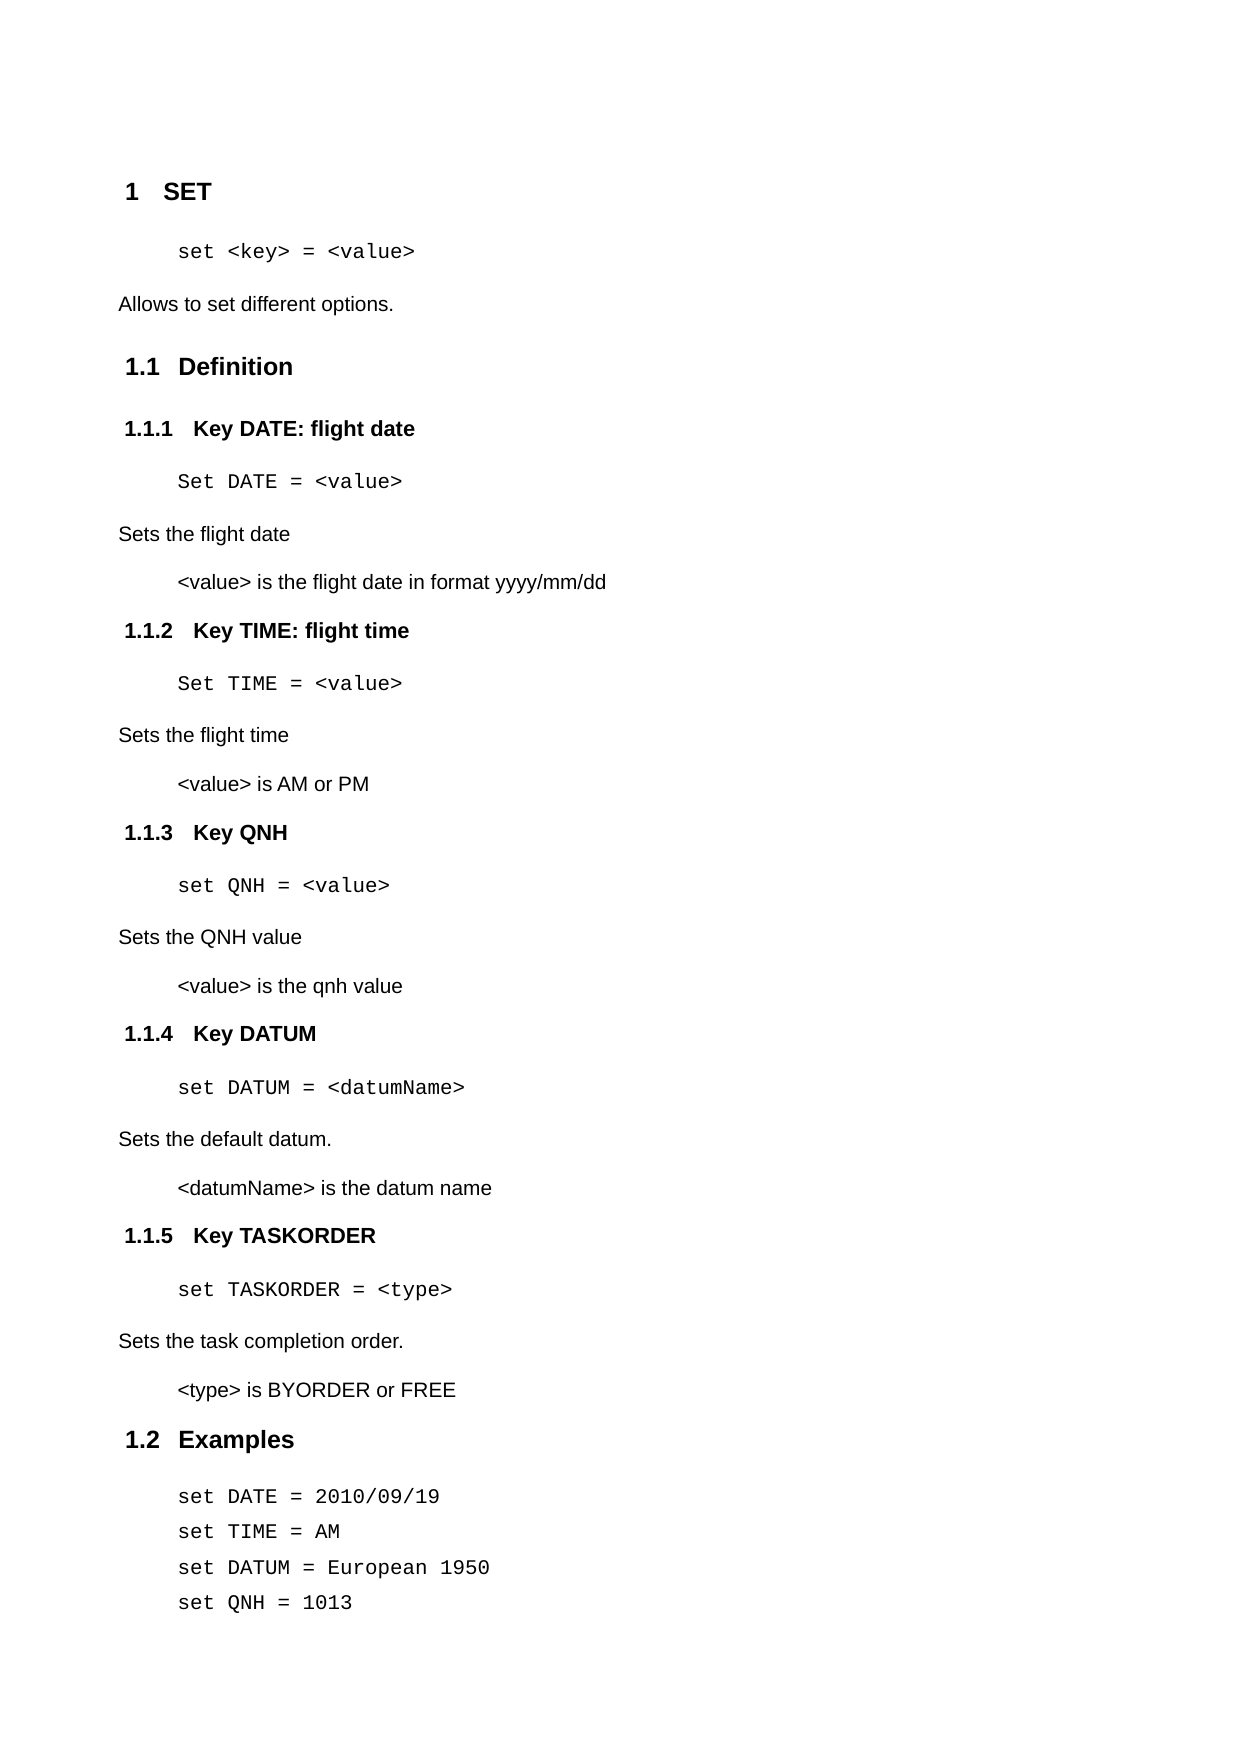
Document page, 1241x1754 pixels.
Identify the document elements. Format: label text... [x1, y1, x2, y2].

text set DATUM = <datumName> [177, 1077, 1063, 1101]
text Sets the default datum. [118, 1127, 1122, 1151]
subtitle Definition [118, 352, 1122, 381]
list <value> is the flight date in format yyyy/mm/dd [177, 570, 1122, 594]
list <value> is the qnh value [177, 974, 1122, 998]
list <datumName> is the datum name [177, 1176, 1122, 1199]
subtitle SET [118, 177, 1122, 206]
text Allows to set different options. [118, 292, 1122, 316]
subtitle Key DATUM [118, 1021, 1122, 1047]
subtitle Key TASKORDER [118, 1223, 1122, 1248]
text set DATE = 2010/09/19 set TIME = AM set DATUM = European 1950 set QNH = 1013 [177, 1486, 1063, 1616]
text set TASKORDER = <type> [177, 1279, 1063, 1302]
subtitle Key TIME: flight time [118, 618, 1122, 643]
text Sets the QNH value [118, 925, 1122, 949]
text Set DATE = <value> [177, 471, 1063, 495]
text set <key> = <value> [177, 242, 1063, 265]
text Sets the flight date [118, 521, 1122, 545]
subtitle Examples [118, 1425, 1122, 1454]
list <type> is BYORDER or FREE [177, 1377, 1122, 1401]
text Sets the flight time [118, 723, 1122, 747]
subtitle Key QNH [118, 819, 1122, 845]
list <value> is AM or PM [177, 772, 1122, 796]
text Sets the task completion order. [118, 1329, 1122, 1353]
subtitle Key DATE: flight date [118, 416, 1122, 441]
text set QNH = <value> [177, 875, 1063, 899]
text Set TIME = <value> [177, 673, 1063, 697]
